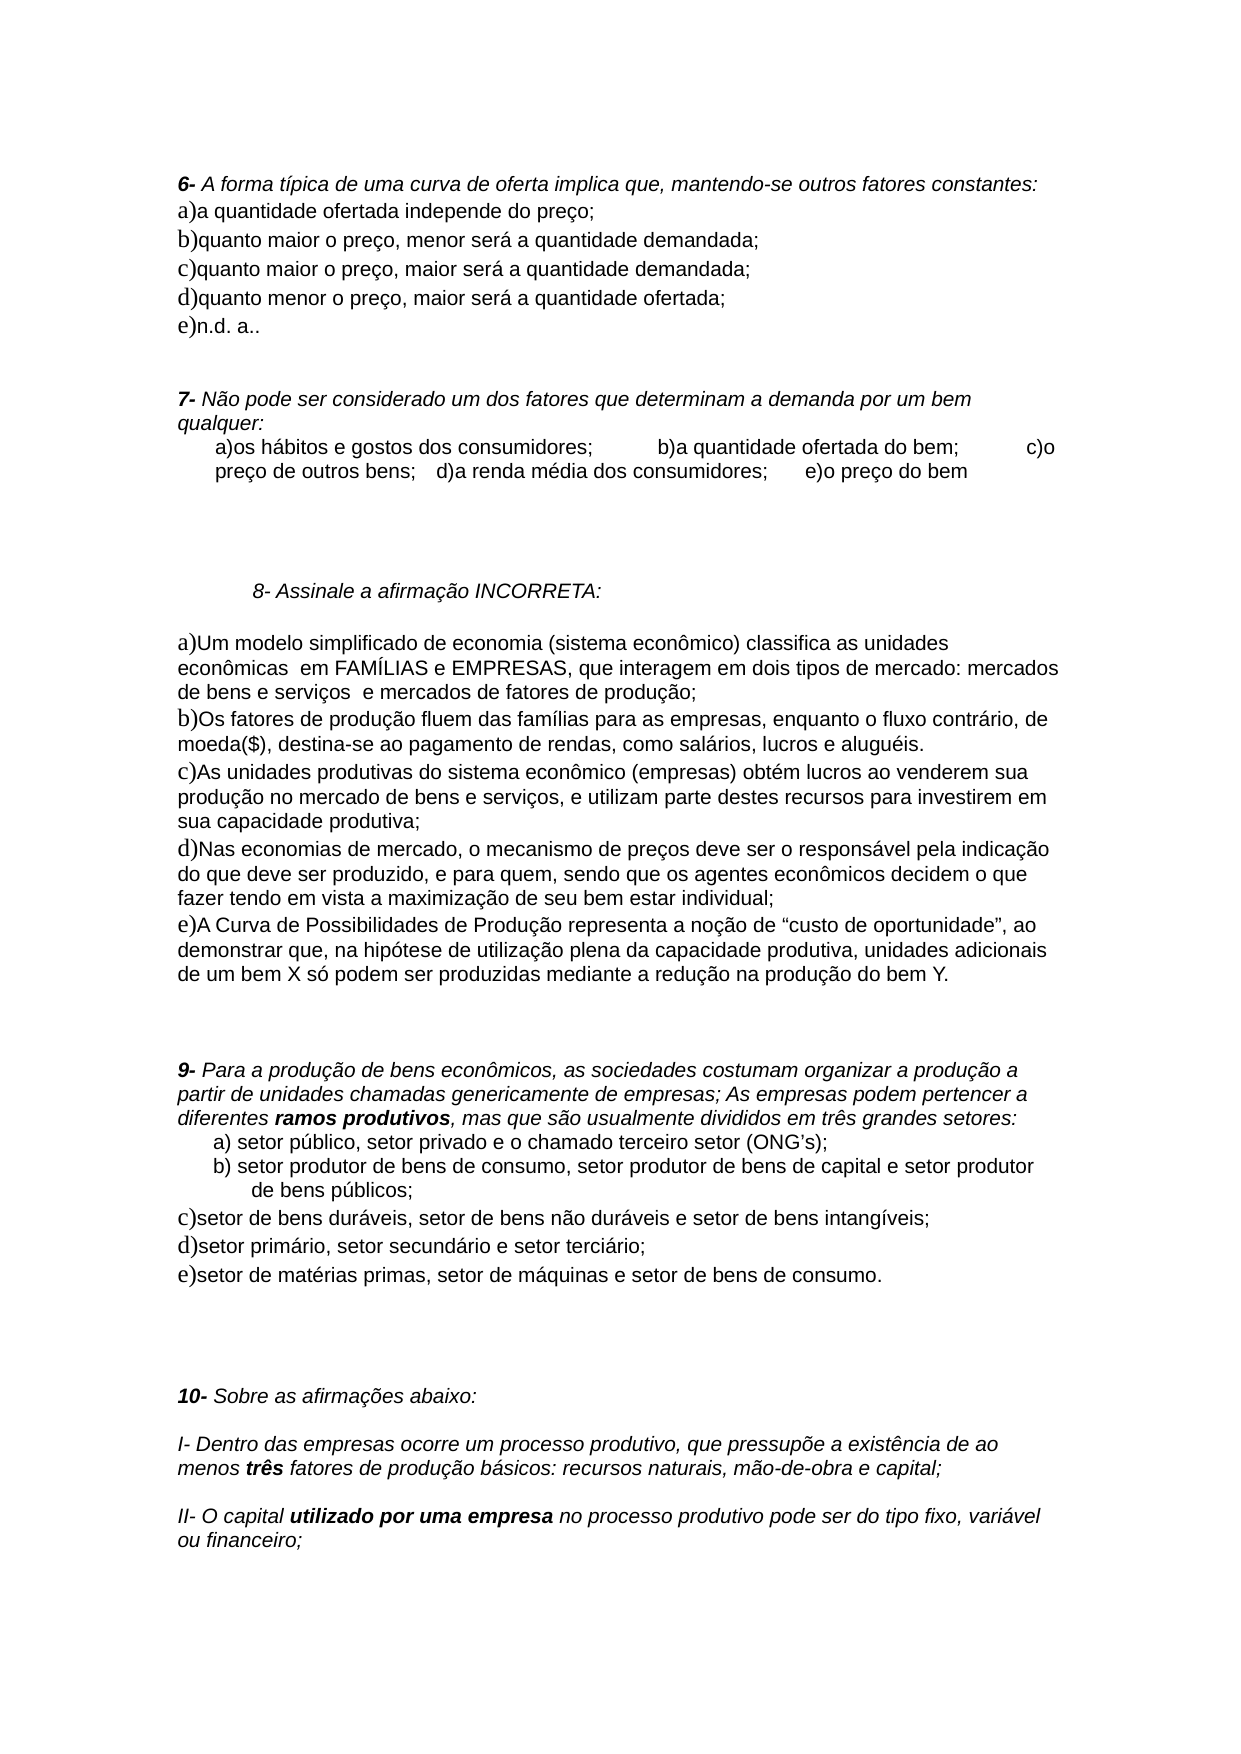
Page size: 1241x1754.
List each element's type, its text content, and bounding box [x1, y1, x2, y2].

list Os fatores de produção fluem das famílias para as empresas, enquanto o fluxo contrário, de moeda($), destina-se ao pagamento de rendas, como salários, lucros e aluguéis. [177, 703, 1063, 756]
list A Curva de Possibilidades de Produção representa a noção de “custo de oportunidade”, ao demonstrar que, na hipótese de utilização plena da capacidade produtiva, unidades adicionais de um bem X só podem ser produzidas mediante a redução na produção do bem Y. [177, 909, 1063, 986]
text 7- Não pode ser considerado um dos fatores que determinam a demanda por um bem qualquer: [177, 387, 1063, 435]
list setor de matérias primas, setor de máquinas e setor de bens de consumo. [177, 1259, 1063, 1288]
list quanto maior o preço, maior será a quantidade demandada; [177, 253, 1063, 282]
list a quantidade ofertada independe do preço; [177, 196, 1063, 224]
list setor primário, setor secundário e setor terciário; [177, 1231, 1063, 1259]
list Nas economias de mercado, o mecanismo de preços deve ser o responsável pela indicação do que deve ser produzido, e para quem, sendo que os agentes econômicos decidem o que fazer tendo em vista a maximização de seu bem estar individual; [177, 833, 1063, 909]
text II- O capital utilizado por uma empresa no processo produtivo pode ser do tipo fixo, variável ou financeiro; [177, 1504, 1063, 1552]
text 10- Sobre as afirmações abaixo: [177, 1384, 1063, 1408]
list As unidades produtivas do sistema econômico (empresas) obtém lucros ao venderem sua produção no mercado de bens e serviços, e utilizam parte destes recursos para investirem em sua capacidade produtiva; [177, 756, 1063, 833]
list setor de bens duráveis, setor de bens não duráveis e setor de bens intangíveis; [177, 1202, 1063, 1231]
list n.d. a.. [177, 311, 1063, 339]
list quanto menor o preço, maior será a quantidade ofertada; [177, 282, 1063, 311]
list Um modelo simplificado de economia (sistema econômico) classifica as unidades econômicas em FAMÍLIAS e EMPRESAS, que interagem em dois tipos de mercado: mercados de bens e serviços e mercados de fatores de produção; [177, 627, 1063, 703]
text I- Dentro das empresas ocorre um processo produtivo, que pressupõe a existência de ao menos três fatores de produção básicos: recursos naturais, mão-de-obra e capital; [177, 1432, 1063, 1480]
text b) setor produtor de bens de consumo, setor produtor de bens de capital e setor produtor de bens públicos; [213, 1154, 1063, 1202]
text 6- A forma típica de uma curva de oferta implica que, mantendo-se outros fatores constantes: [177, 172, 1063, 196]
text 9- Para a produção de bens econômicos, as sociedades costumam organizar a produção a partir de unidades chamadas genericamente de empresas; As empresas podem pertencer a diferentes ramos produtivos, mas que são usualmente divididos em três grandes setores: [177, 1058, 1063, 1130]
list quanto maior o preço, menor será a quantidade demandada; [177, 224, 1063, 253]
text a)os hábitos e gostos dos consumidores; b)a quantidade ofertada do bem; c)o preço de outros bens; d)a renda média dos consumidores; e)o preço do bem [215, 435, 1063, 483]
text a) setor público, setor privado e o chamado terceiro setor (ONG’s); [213, 1130, 1063, 1154]
list 8- Assinale a afirmação INCORRETA: [252, 579, 1063, 603]
